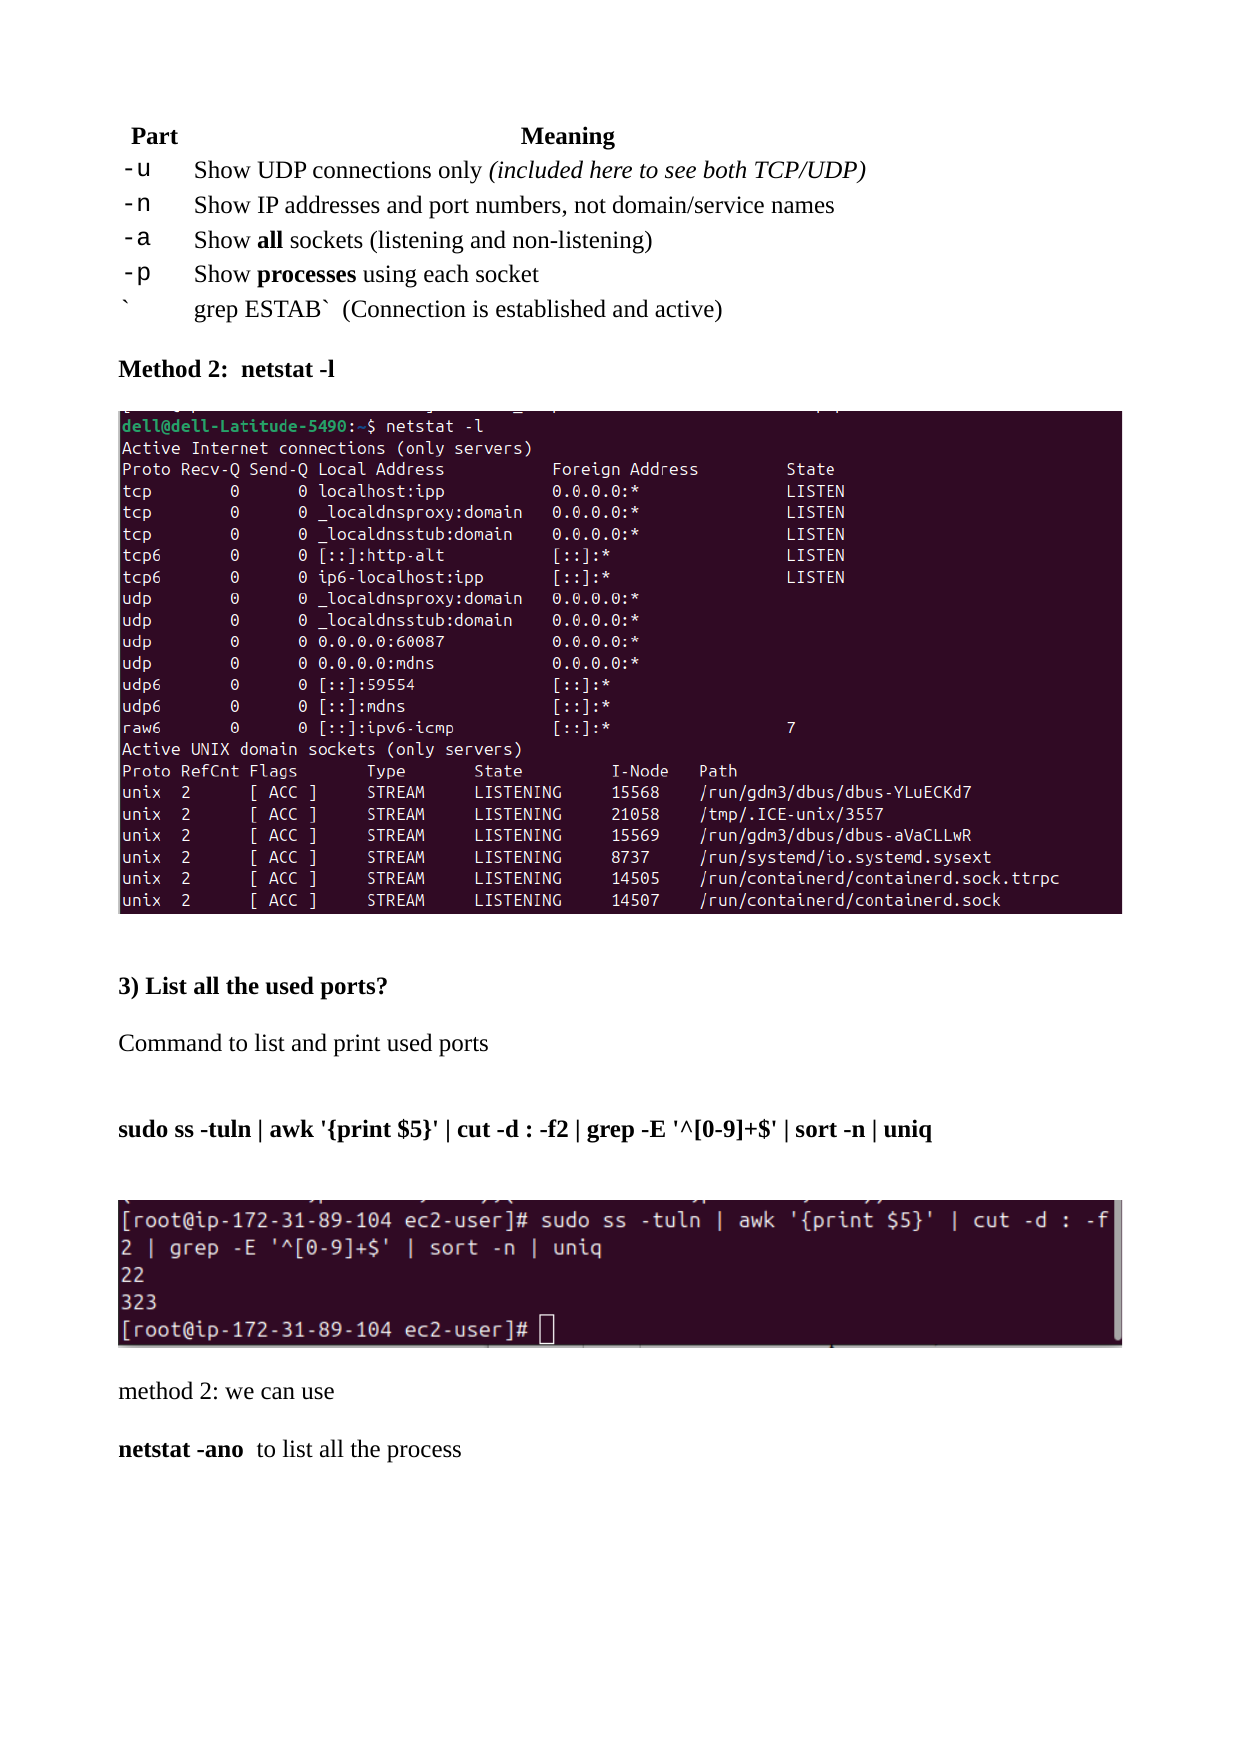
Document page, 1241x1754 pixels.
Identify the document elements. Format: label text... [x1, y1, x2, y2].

text Command to list and print used ports [118, 1028, 1122, 1057]
text method 2: we can use [118, 1376, 1122, 1405]
table_cell Show UDP connections only (included here to see both TCP/UDP) [191, 153, 945, 187]
table_cell -a [118, 222, 191, 256]
table_cell Show all sockets (listening and non-listening) [191, 222, 945, 256]
picture [118, 1200, 1123, 1348]
text Method 2: netstat -l [118, 354, 1122, 383]
table_cell -u [118, 153, 191, 187]
table_cell Show IP addresses and port numbers, not domain/service names [191, 187, 945, 222]
table_cell ` [118, 291, 191, 326]
table_cell grep ESTAB` (Connection is established and active) [191, 291, 945, 326]
picture [118, 411, 1123, 914]
text netstat -ano to list all the process [118, 1434, 1122, 1463]
table_header Part [118, 118, 191, 153]
table_cell Show processes using each socket [191, 256, 945, 291]
text sudo ss -tuln | awk '{print $5}' | cut -d : -f2 | grep -E '^[0-9]+$' | sort -n | uniq [118, 1114, 1122, 1143]
table_cell -n [118, 187, 191, 222]
table_header Meaning [191, 118, 945, 153]
table_cell -p [118, 256, 191, 291]
text 3) List all the used ports? [118, 971, 1122, 999]
